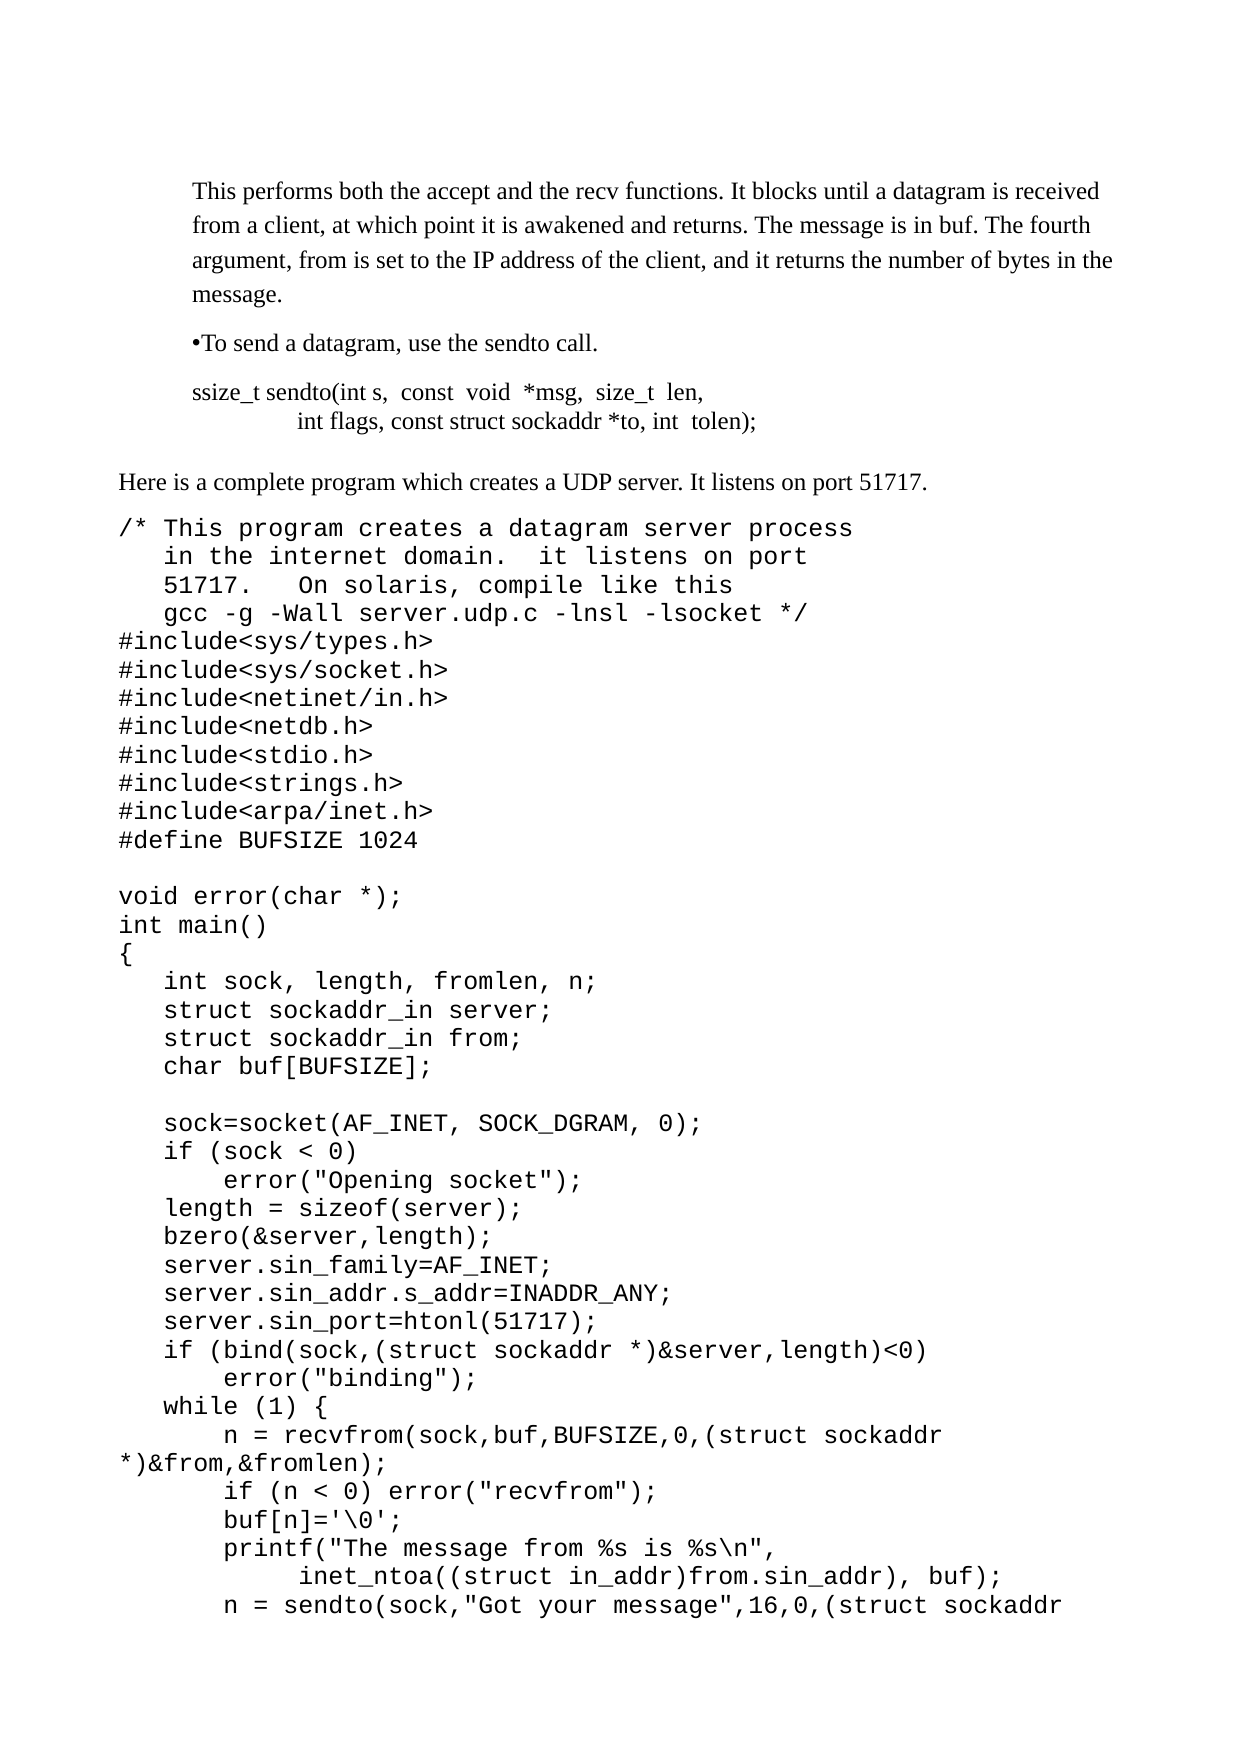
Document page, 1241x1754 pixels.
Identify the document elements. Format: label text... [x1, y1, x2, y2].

text #include<arpa/inet.h> [118, 799, 1122, 827]
text inet_ntoa((struct in_addr)from.sin_addr), buf); [118, 1564, 1122, 1592]
text length = sizeof(server); [118, 1196, 1122, 1224]
text #define BUFSIZE 1024 [118, 827, 1122, 856]
text if (sock < 0) [118, 1139, 1122, 1167]
list To send a datagram, use the sendto call. [118, 328, 1122, 357]
text sock=socket(AF_INET, SOCK_DGRAM, 0); [118, 1111, 1122, 1139]
text #include<netdb.h> [118, 714, 1122, 742]
text error("Opening socket"); [118, 1167, 1122, 1196]
text server.sin_port=htonl(51717); [118, 1309, 1122, 1337]
text { [118, 941, 1122, 969]
list ssize_t sendto(int s, const void *msg, size_t len, [118, 377, 1122, 406]
text server.sin_family=AF_INET; [118, 1252, 1122, 1281]
text #include<stdio.h> [118, 742, 1122, 771]
text n = recvfrom(sock,buf,BUFSIZE,0,(struct sockaddr *)&from,&fromlen); [118, 1422, 1122, 1479]
text char buf[BUFSIZE]; [118, 1054, 1122, 1082]
text while (1) { [118, 1394, 1122, 1422]
text bzero(&server,length); [118, 1224, 1122, 1252]
text #include<sys/socket.h> [118, 657, 1122, 686]
text in the internet domain. it listens on port [118, 544, 1122, 572]
text if (n < 0) error("recvfrom"); [118, 1479, 1122, 1507]
text struct sockaddr_in from; [118, 1026, 1122, 1054]
text #include<netinet/in.h> [118, 686, 1122, 714]
text #include<strings.h> [118, 771, 1122, 799]
list This performs both the accept and the recv functions. It blocks until a datagram is received from a client, at which point it is awakened and returns. The message is in buf. The fourth argument, from is set to the IP address of the client, and it returns the number of bytes in the message. [118, 176, 1122, 308]
text n = sendto(sock,"Got your message",16,0,(struct sockaddr [118, 1592, 1122, 1621]
list int flags, const struct sockaddr *to, int tolen); [118, 406, 1122, 437]
text #include<sys/types.h> [118, 629, 1122, 657]
text 51717. On solaris, compile like this [118, 572, 1122, 601]
text void error(char *); [118, 884, 1122, 912]
text int sock, length, fromlen, n; [118, 969, 1122, 997]
text server.sin_addr.s_addr=INADDR_ANY; [118, 1281, 1122, 1309]
text gcc -g -Wall server.udp.c -lnsl -lsocket */ [118, 601, 1122, 629]
text if (bind(sock,(struct sockaddr *)&server,length)<0) [118, 1337, 1122, 1366]
text buf[n]='\0'; [118, 1507, 1122, 1536]
text int main() [118, 912, 1122, 941]
text /* This program creates a datagram server process [118, 516, 1122, 544]
text struct sockaddr_in server; [118, 997, 1122, 1026]
text error("binding"); [118, 1366, 1122, 1394]
text printf("The message from %s is %s\n", [118, 1536, 1122, 1564]
text Here is a complete program which creates a UDP server. It listens on port 51717. [118, 467, 1122, 495]
